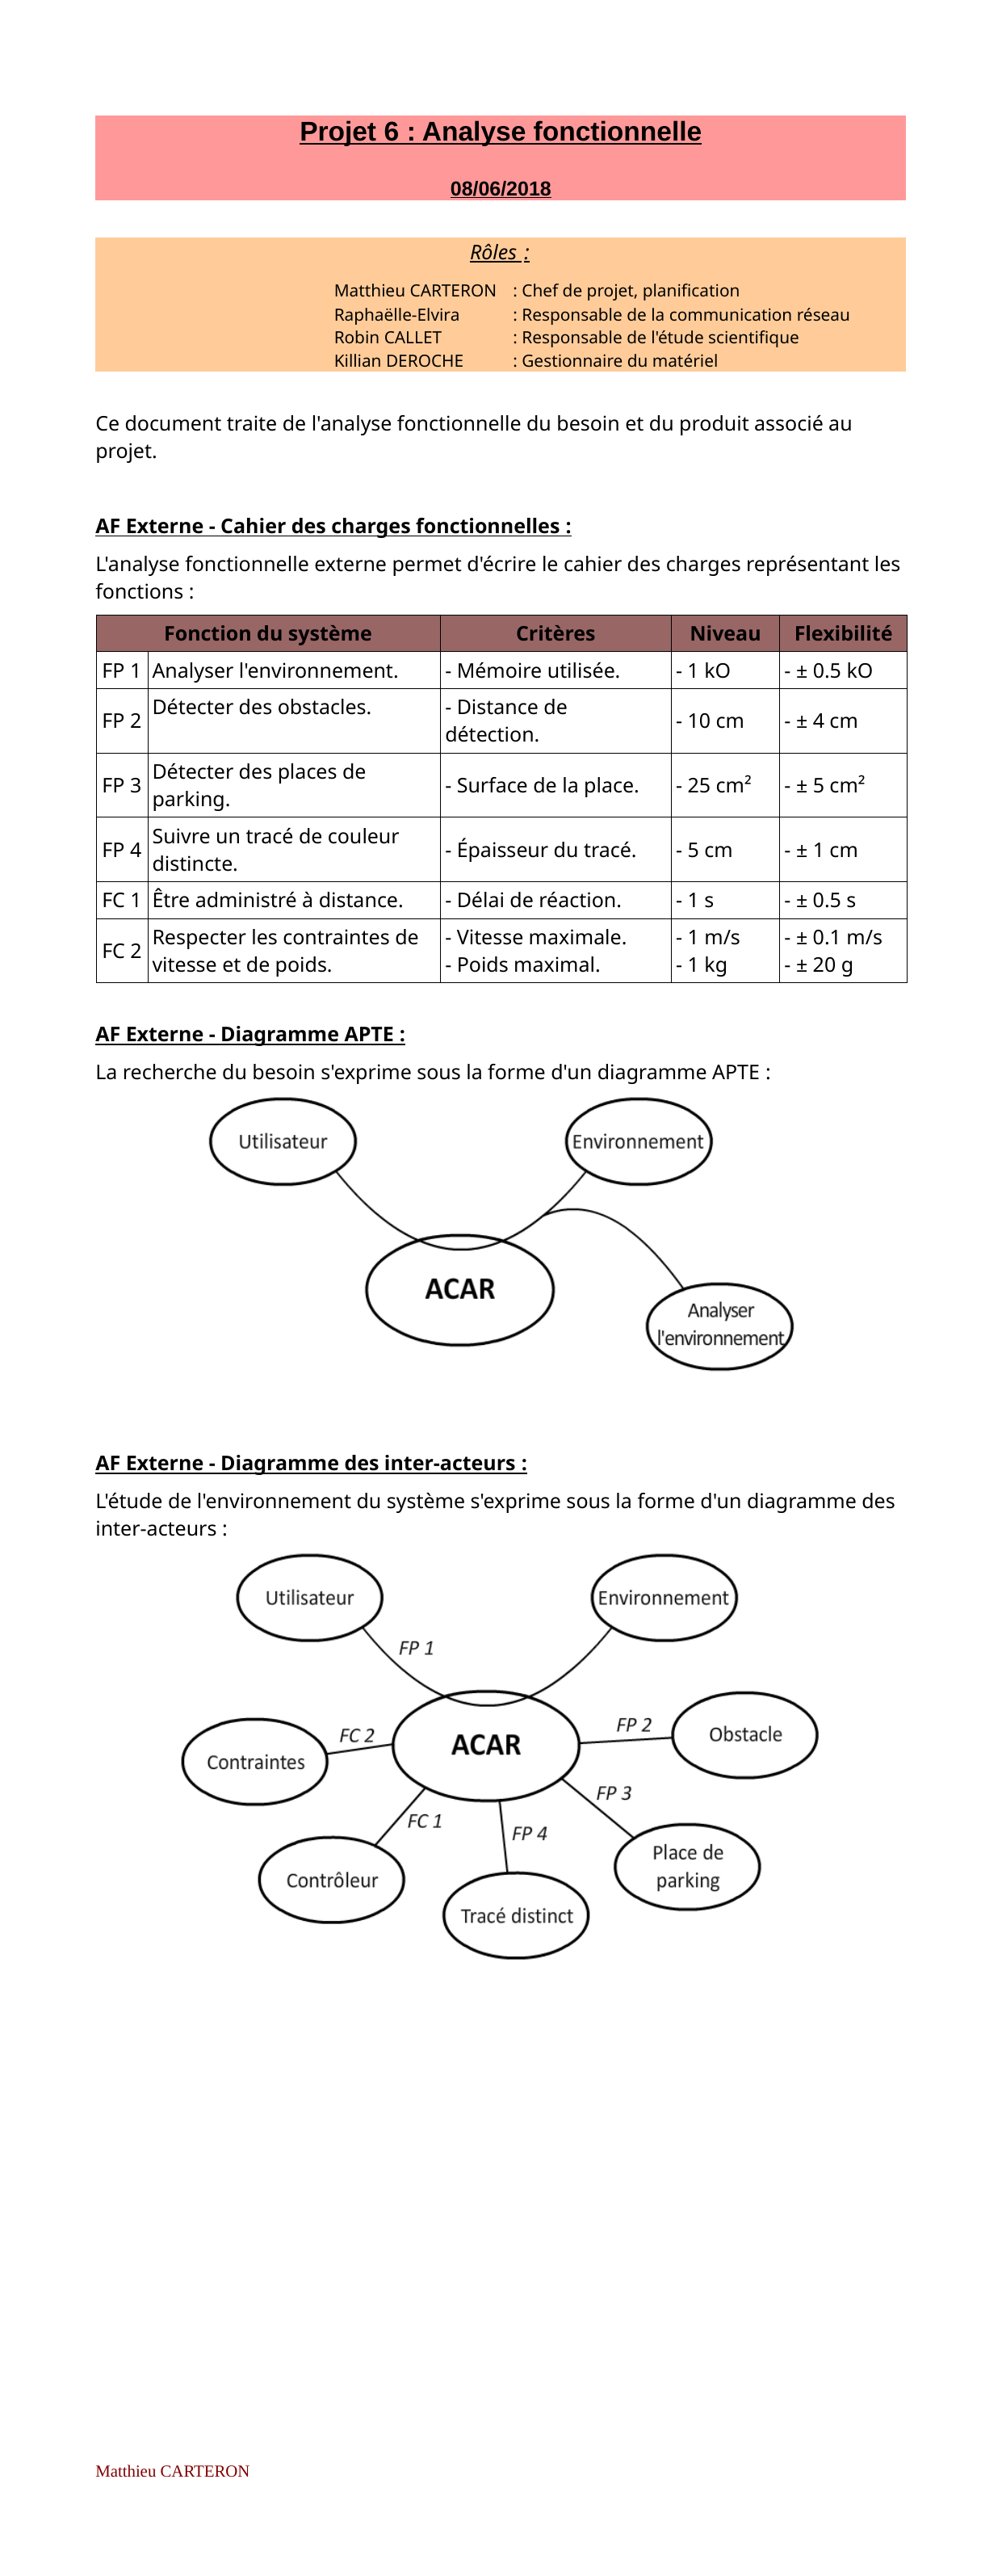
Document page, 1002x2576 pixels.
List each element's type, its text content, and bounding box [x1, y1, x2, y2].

table_cell Respecter les contraintes de vitesse et de poids. [149, 919, 440, 982]
table_cell - ± 0.1 m/s - ± 20 g [780, 919, 907, 982]
table_cell - Vitesse maximale. - Poids maximal. [441, 919, 671, 982]
table_cell - Délai de réaction. [441, 882, 671, 918]
table_cell FP 2 [97, 689, 148, 753]
table_cell - 1 kO [672, 652, 779, 688]
text AF Externe - Diagramme APTE : [95, 1020, 906, 1048]
table_header Critères [441, 616, 671, 651]
table_cell FP 4 [97, 817, 148, 881]
text L'étude de l'environnement du système s'exprime sous la forme d'un diagramme des inter-acteurs : [95, 1486, 906, 1541]
subtitle Projet 6 : Analyse fonctionnelle [95, 116, 906, 147]
text La recherche du besoin s'exprime sous la forme d'un diagramme APTE : [95, 1057, 906, 1085]
text Raphaëlle-Elvira : Responsable de la communication réseau [95, 303, 906, 326]
table_cell FP 1 [97, 652, 148, 688]
table_header Flexibilité [780, 616, 907, 651]
text Ce document traite de l'analyse fonctionnelle du besoin et du produit associé au projet. [95, 410, 906, 464]
text Killian DEROCHE : Gestionnaire du matériel [95, 349, 906, 372]
table_cell - ± 0.5 s [780, 882, 907, 918]
table_cell - 1 m/s - 1 kg [672, 919, 779, 982]
table_header Niveau [672, 616, 779, 651]
table_cell FC 1 [97, 882, 148, 918]
text AF Externe - Cahier des charges fonctionnelles : [95, 512, 906, 540]
text Robin CALLET : Responsable de l'étude scientifique [95, 326, 906, 349]
table_cell - ± 4 cm [780, 689, 907, 753]
picture [178, 1552, 824, 1969]
table_cell - Épaisseur du tracé. [441, 817, 671, 881]
table_cell - Surface de la place. [441, 754, 671, 817]
table_cell - 10 cm [672, 689, 779, 753]
table_cell FC 2 [97, 919, 148, 982]
table_cell - ± 0.5 kO [780, 652, 907, 688]
table_cell - Distance de détection. [441, 689, 671, 753]
text L'analyse fonctionnelle externe permet d'écrire le cahier des charges représentant les fonctions : [95, 549, 906, 604]
table_cell - ± 1 cm [780, 817, 907, 881]
text Matthieu CARTERON : Chef de projet, planification [95, 275, 906, 303]
subtitle 08/06/2018 [95, 177, 906, 200]
picture [204, 1095, 798, 1374]
table_cell Détecter des places de parking. [149, 754, 440, 817]
table_cell FP 3 [97, 754, 148, 817]
table_cell - 5 cm [672, 817, 779, 881]
table_cell - Mémoire utilisée. [441, 652, 671, 688]
text AF Externe - Diagramme des inter-acteurs : [95, 1449, 906, 1477]
text Rôles : [95, 237, 906, 265]
table_cell - ± 5 cm² [780, 754, 907, 817]
table_cell - 25 cm² [672, 754, 779, 817]
table_cell Être administré à distance. [149, 882, 440, 918]
table_cell Détecter des obstacles. [149, 689, 440, 753]
table_cell - 1 s [672, 882, 779, 918]
table_cell Suivre un tracé de couleur distincte. [149, 817, 440, 881]
table_cell Analyser l'environnement. [149, 652, 440, 688]
table_header Fonction du système [97, 616, 440, 651]
